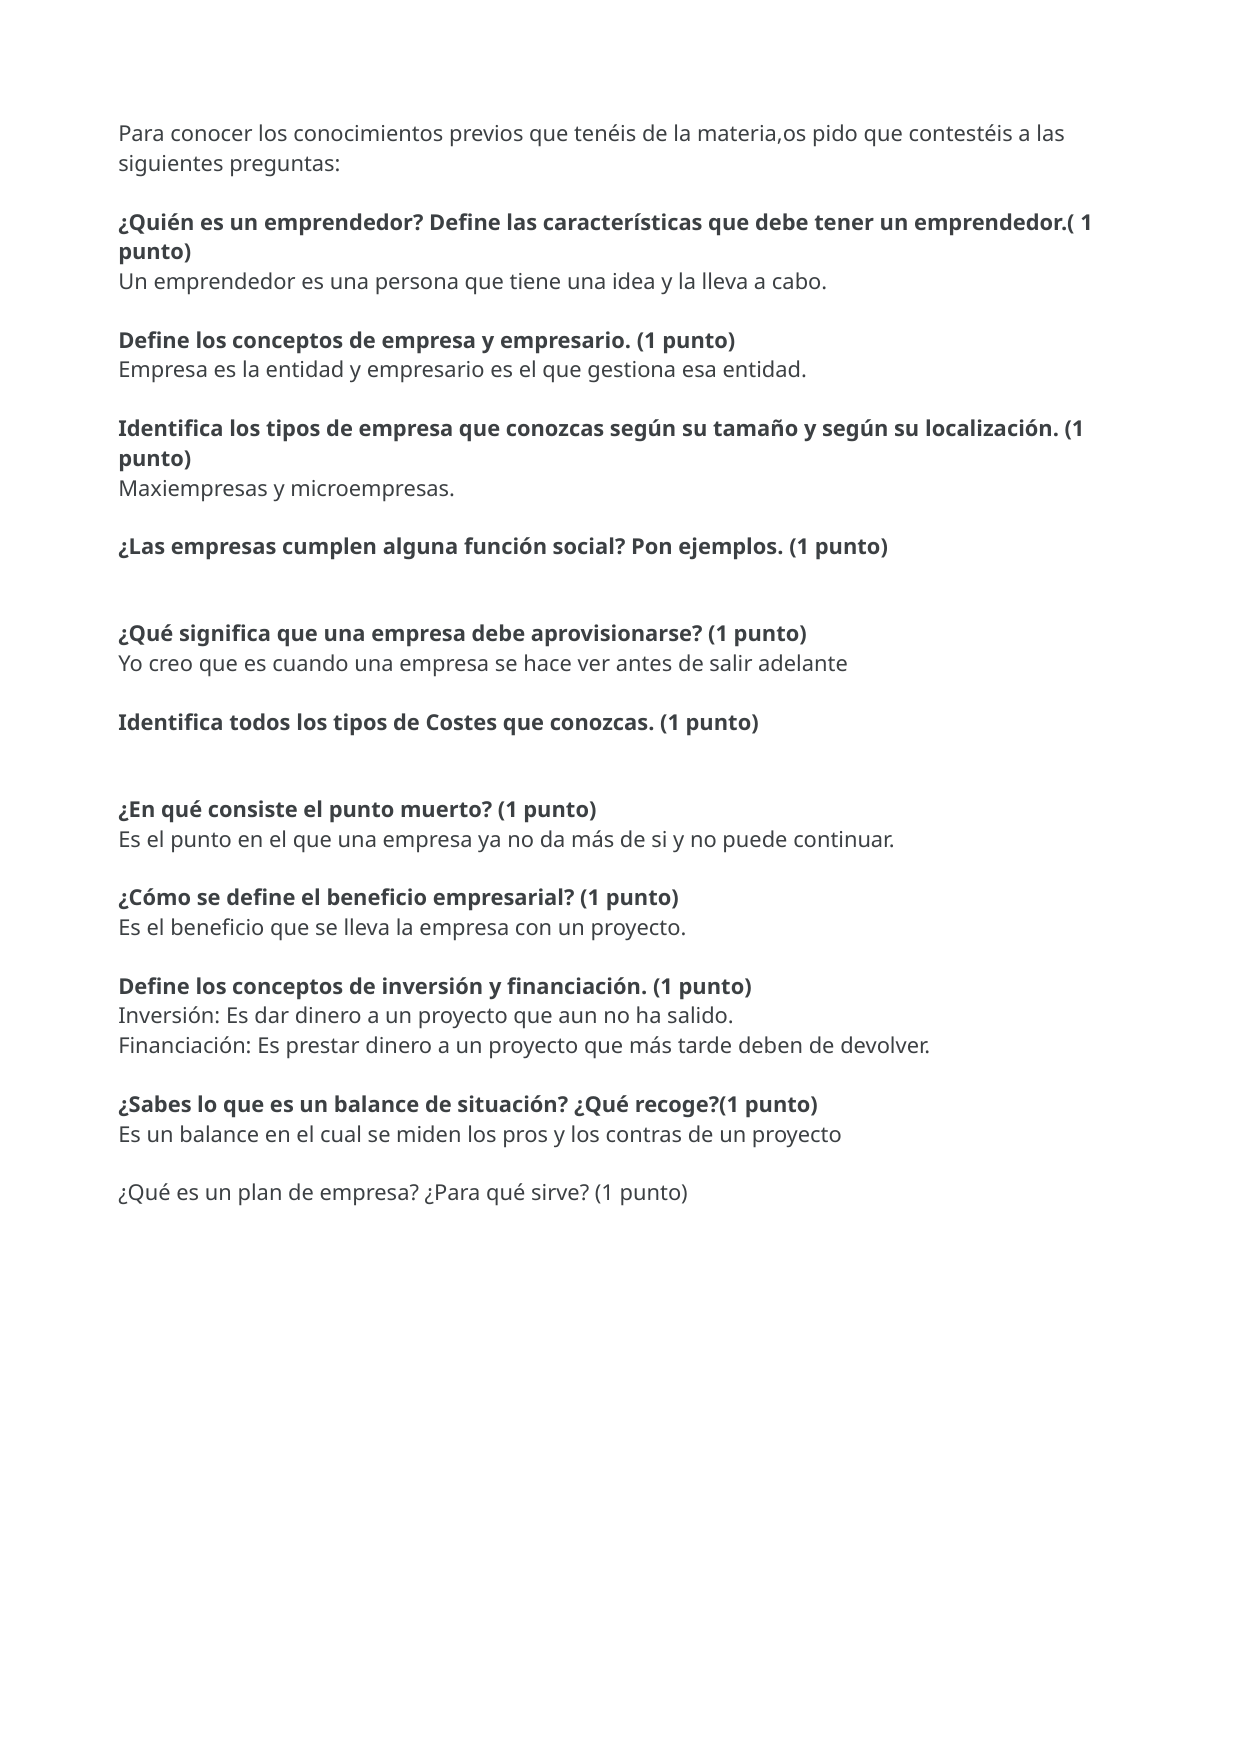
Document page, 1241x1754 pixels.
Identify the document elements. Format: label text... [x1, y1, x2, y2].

text ¿Qué significa que una empresa debe aprovisionarse? (1 punto) [118, 618, 1122, 648]
text Un emprendedor es una persona que tiene una idea y la lleva a cabo. [118, 266, 1122, 296]
text Identifica los tipos de empresa que conozcas según su tamaño y según su localización. (1 punto) [118, 413, 1122, 472]
text Yo creo que es cuando una empresa se hace ver antes de salir adelante [118, 648, 1122, 678]
text Es el beneficio que se lleva la empresa con un proyecto. [118, 912, 1122, 942]
text ¿Cómo se define el beneficio empresarial? (1 punto) [118, 882, 1122, 912]
text Define los conceptos de inversión y financiación. (1 punto) [118, 971, 1122, 1000]
text Define los conceptos de empresa y empresario. (1 punto) [118, 324, 1122, 354]
text ¿En qué consiste el punto muerto? (1 punto) [118, 794, 1122, 824]
text ¿Qué es un plan de empresa? ¿Para qué sirve? (1 punto) [118, 1177, 1122, 1207]
text ¿Sabes lo que es un balance de situación? ¿Qué recoge?(1 punto) [118, 1089, 1122, 1118]
text Para conocer los conocimientos previos que tenéis de la materia,os pido que contestéis a las siguientes preguntas: [118, 118, 1122, 178]
text Inversión: Es dar dinero a un proyecto que aun no ha salido. [118, 1000, 1122, 1030]
text Es un balance en el cual se miden los pros y los contras de un proyecto [118, 1118, 1122, 1148]
text Identifica todos los tipos de Costes que conozcas. (1 punto) [118, 707, 1122, 736]
text Maxiempresas y microempresas. [118, 472, 1122, 502]
text ¿Las empresas cumplen alguna función social? Pon ejemplos. (1 punto) [118, 531, 1122, 561]
text Financiación: Es prestar dinero a un proyecto que más tarde deben de devolver. [118, 1030, 1122, 1060]
text Empresa es la entidad y empresario es el que gestiona esa entidad. [118, 354, 1122, 384]
text Es el punto en el que una empresa ya no da más de si y no puede continuar. [118, 824, 1122, 853]
text ¿Quién es un emprendedor? Define las características que debe tener un emprendedor.( 1 punto) [118, 206, 1122, 266]
